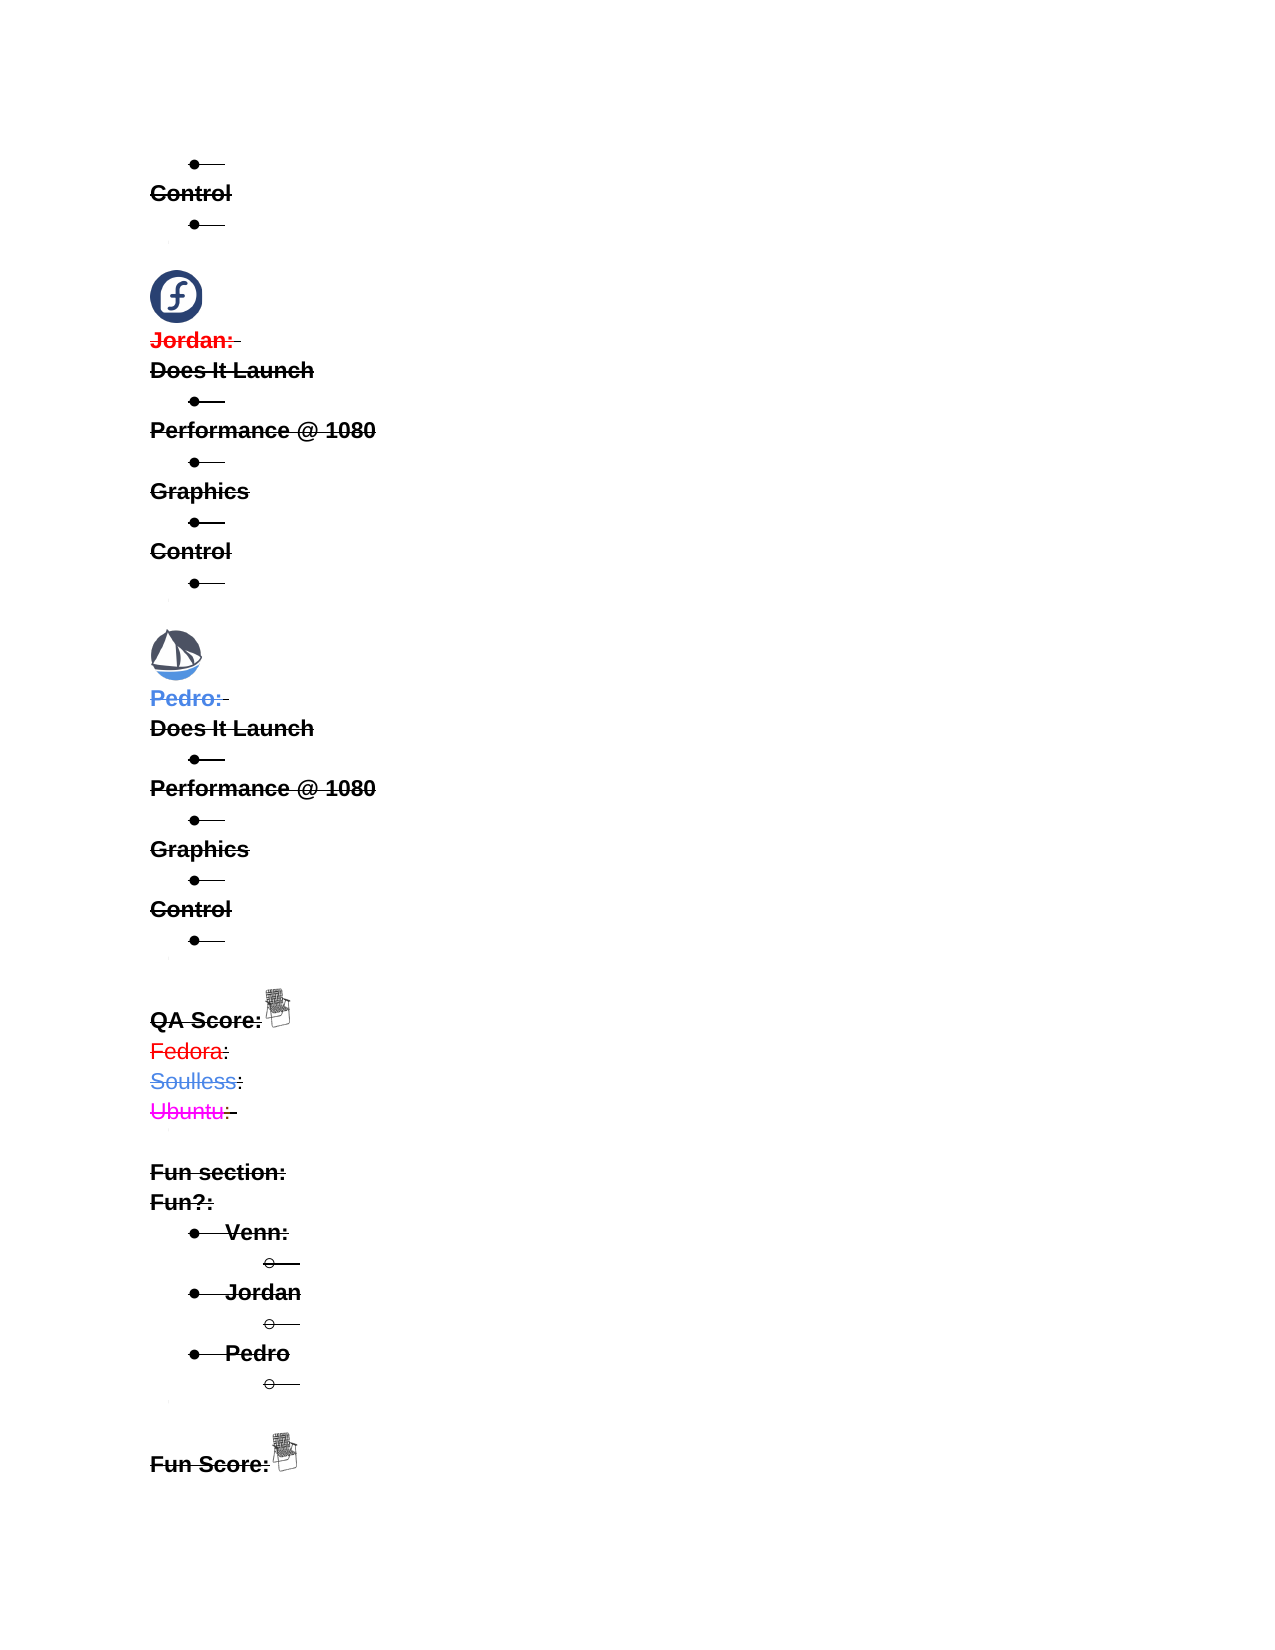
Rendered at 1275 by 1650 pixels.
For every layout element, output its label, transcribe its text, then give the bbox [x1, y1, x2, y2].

list Pedro [187, 1340, 1125, 1366]
text Does It Launch [150, 357, 1125, 383]
text Pedro: [150, 629, 1125, 711]
list Jordan [187, 1279, 1125, 1306]
picture [150, 628, 203, 681]
text Control [150, 180, 1125, 207]
text Performance @ 1080 [150, 417, 1125, 444]
text Fedora: Soulless: Ubuntu: [150, 1038, 1125, 1124]
text Does It Launch [150, 715, 1125, 741]
text Jordan: [150, 271, 1125, 353]
text Performance @ 1080 [150, 775, 1125, 802]
text Graphics [150, 836, 1125, 862]
picture [262, 986, 294, 1029]
text Fun section: [150, 1158, 1125, 1185]
text Control [150, 538, 1125, 564]
text Control [150, 896, 1125, 923]
text Fun Score: [150, 1430, 1125, 1477]
text Graphics [150, 478, 1125, 504]
text QA Score: [150, 987, 1125, 1034]
picture [269, 1430, 301, 1473]
list Venn: [187, 1219, 1125, 1245]
text Fun?: [150, 1189, 1125, 1215]
picture [150, 270, 203, 323]
